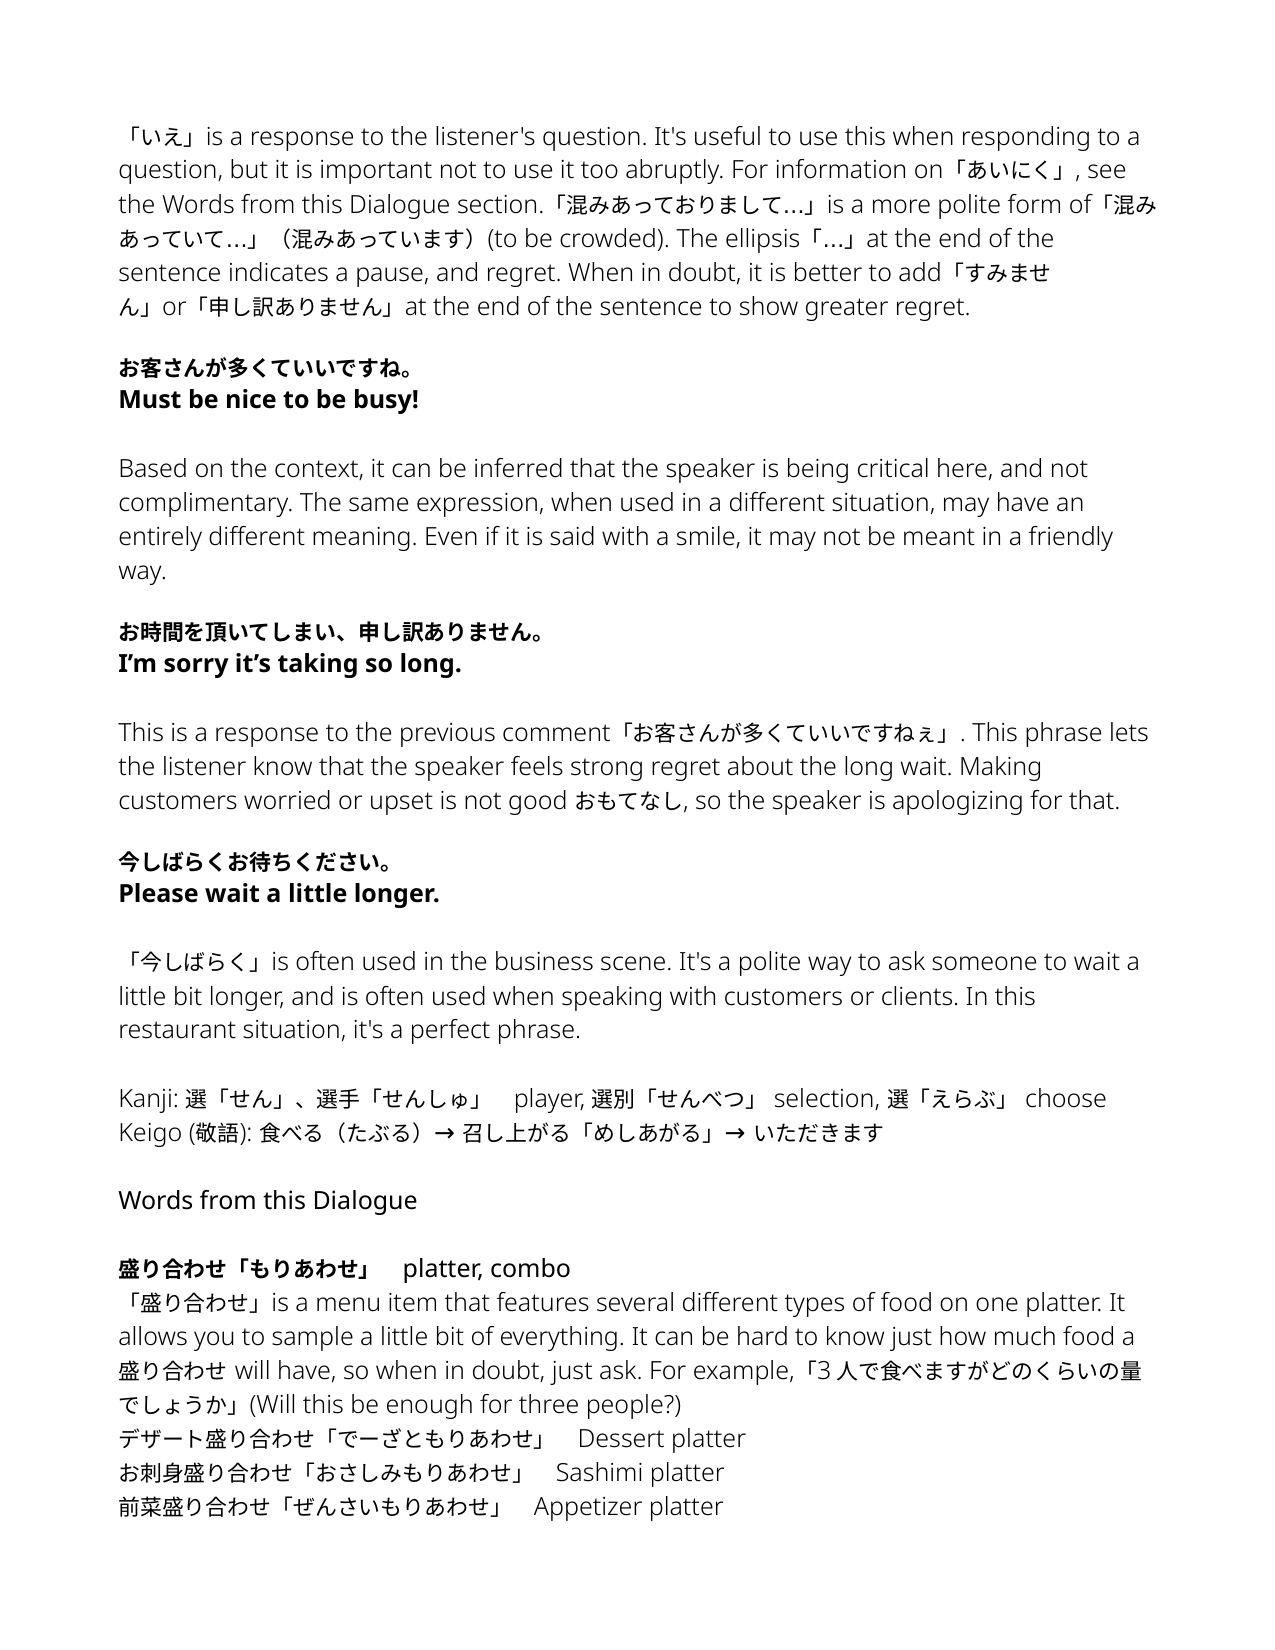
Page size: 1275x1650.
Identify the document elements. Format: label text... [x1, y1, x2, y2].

text Keigo (敬語): 食べる（たぶる）→ 召し上がる「めしあがる」→ いただきます [118, 1114, 1157, 1148]
text 「いえ」is a response to the listener's question. It's useful to use this when responding to a question, but it is important not to use it too abruptly. For information on「あいにく」, see the Words from this Dialogue section.「混みあっておりまして…」is a more polite form of「混みあっていて…」（混みあっています）(to be crowded). The ellipsis「…」at the end of the sentence indicates a pause, and regret. When in doubt, it is better to add「すみません」or「申し訳ありません」at the end of the sentence to show greater regret. [118, 118, 1157, 322]
text お時間を頂いてしまい、申し訳ありません。 [118, 621, 1157, 646]
text 前菜盛り合わせ「ぜんさいもりあわせ」 Appetizer platter [118, 1489, 1157, 1523]
text Based on the context, it can be inferred that the speaker is being critical here, and not complimentary. The same expression, when used in a different situation, may have an entirely different meaning. Even if it is said with a smile, it may not be meant in a friendly way. [118, 450, 1157, 586]
text Must be nice to be busy! [118, 382, 1157, 416]
text 今しばらくお待ちください。 [118, 850, 1157, 876]
text 「今しばらく」is often used in the business scene. It's a polite way to ask someone to wait a little bit longer, and is often used when speaking with customers or clients. In this restaurant situation, it's a perfect phrase. [118, 944, 1157, 1046]
text お刺身盛り合わせ「おさしみもりあわせ」 Sashimi platter [118, 1455, 1157, 1489]
text 盛り合わせ「もりあわせ」 platter, combo [118, 1251, 1157, 1285]
text お客さんが多くていいですね。 [118, 357, 1157, 382]
text Kanji: 選「せん」、選手「せんしゅ」 player, 選別「せんべつ」 selection, 選「えらぶ」 choose [118, 1080, 1157, 1114]
text 「盛り合わせ」is a menu item that features several different types of food on one platter. It allows you to sample a little bit of everything. It can be hard to know just how much food a 盛り合わせ will have, so when in doubt, just ask. For example,「3人で食べますがどのくらいの量でしょうか」(Will this be enough for three people?) [118, 1285, 1157, 1421]
text デザート盛り合わせ「でーざともりあわせ」 Dessert platter [118, 1421, 1157, 1455]
text Words from this Dialogue [118, 1182, 1157, 1217]
text Please wait a little longer. [118, 876, 1157, 910]
text I’m sorry it’s taking so long. [118, 646, 1157, 680]
text This is a response to the previous comment「お客さんが多くていいですねぇ」. This phrase lets the listener know that the speaker feels strong regret about the long wait. Making customers worried or upset is not good おもてなし, so the speaker is apologizing for that. [118, 714, 1157, 816]
